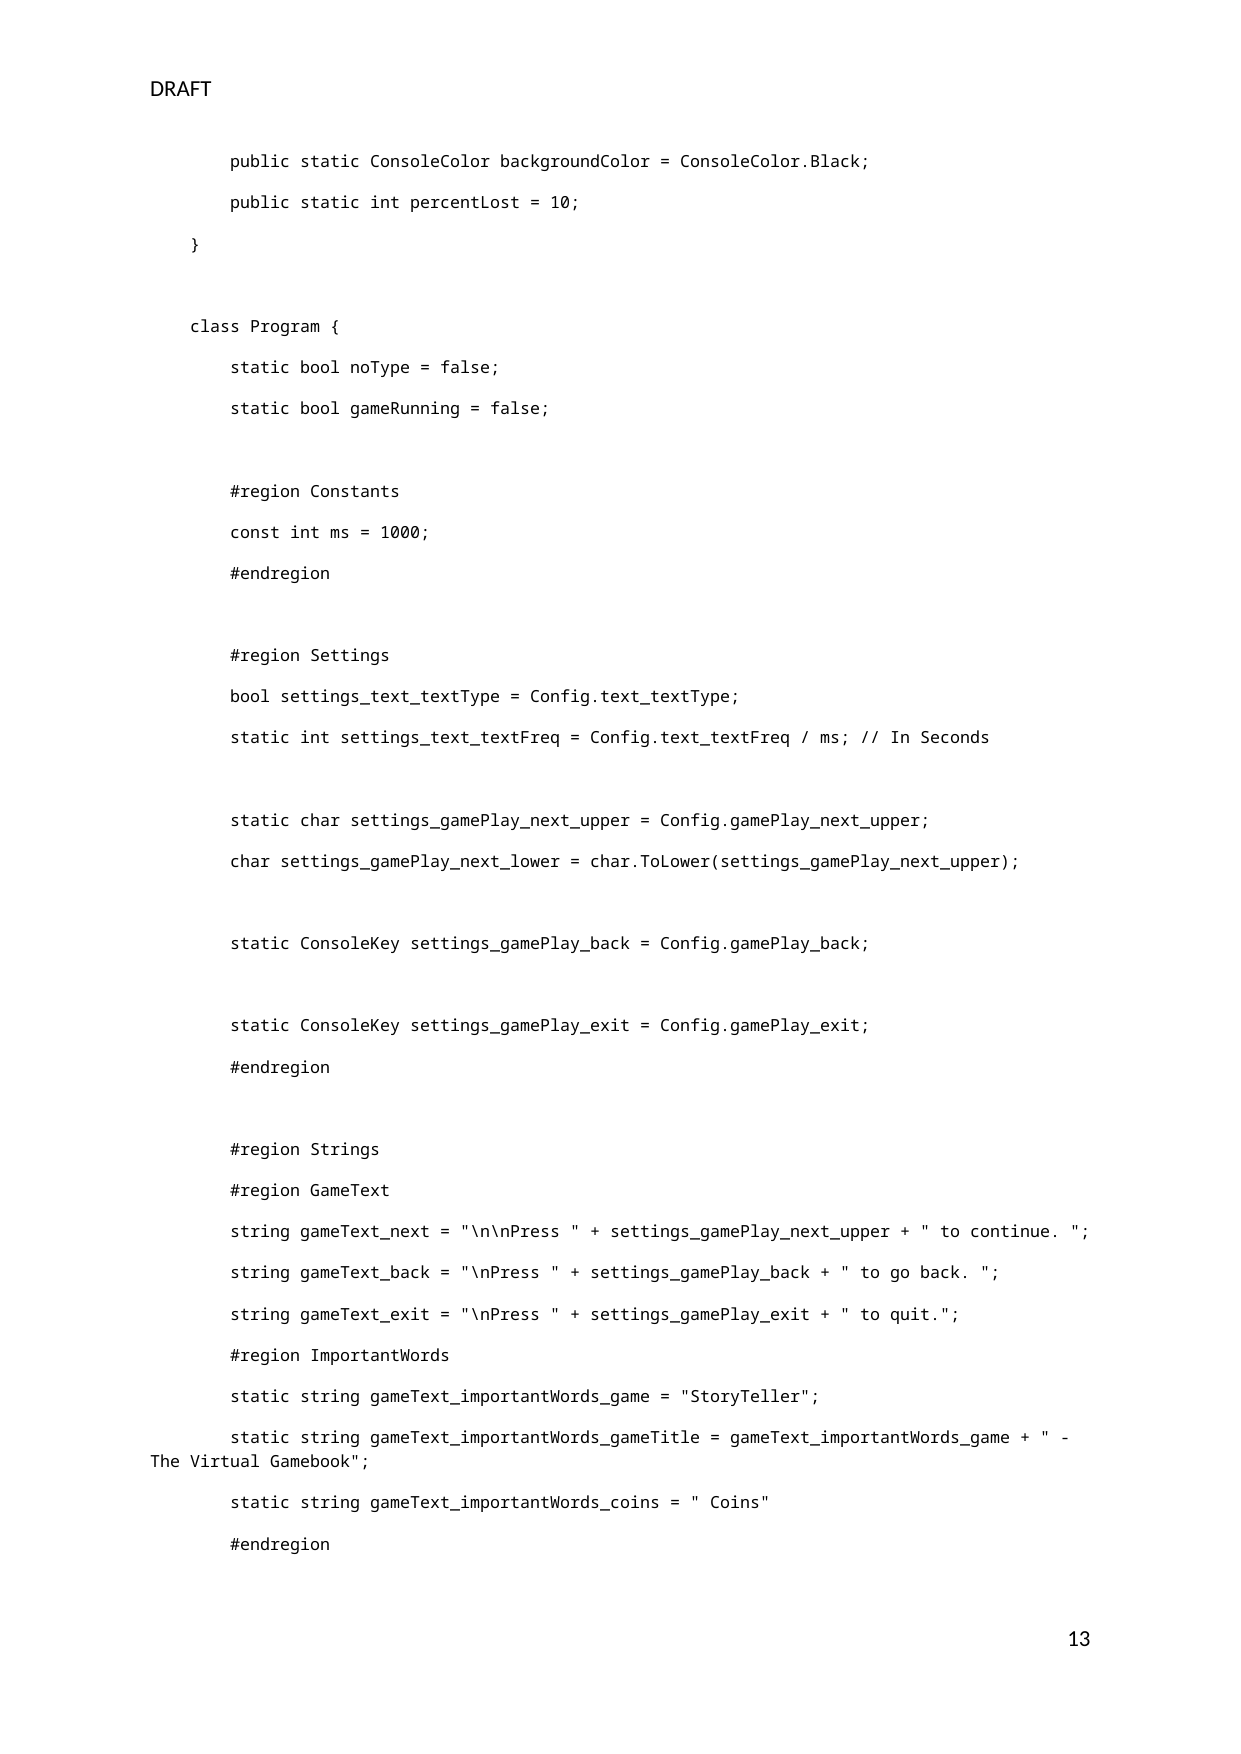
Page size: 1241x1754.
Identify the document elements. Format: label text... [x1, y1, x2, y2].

text static ConsoleKey settings_gamePlay_back = Config.gamePlay_back; [150, 932, 1090, 954]
text string gameText_next = "\n\nPress " + settings_gamePlay_next_upper + " to continue. "; [150, 1220, 1090, 1242]
text static ConsoleKey settings_gamePlay_exit = Config.gamePlay_exit; [150, 1014, 1090, 1037]
text bool settings_text_textType = Config.text_textType; [150, 685, 1090, 708]
text static string gameText_importantWords_gameTitle = gameText_importantWords_game + " - The Virtual Gamebook"; [150, 1426, 1090, 1473]
text static bool noType = false; [150, 356, 1090, 378]
text public static ConsoleColor backgroundColor = ConsoleColor.Black; [150, 150, 1090, 173]
text #region Settings [150, 644, 1090, 666]
text char settings_gamePlay_next_lower = char.ToLower(settings_gamePlay_next_upper); [150, 849, 1090, 872]
text static int settings_text_textFreq = Config.text_textFreq / ms; // In Seconds [150, 726, 1090, 749]
text static string gameText_importantWords_game = "StoryTeller"; [150, 1384, 1090, 1407]
text string gameText_back = "\nPress " + settings_gamePlay_back + " to go back. "; [150, 1261, 1090, 1284]
text class Program { [150, 314, 1090, 337]
text static char settings_gamePlay_next_upper = Config.gamePlay_next_upper; [150, 808, 1090, 831]
text #region Strings [150, 1137, 1090, 1160]
text #endregion [150, 1055, 1090, 1078]
text const int ms = 1000; [150, 520, 1090, 543]
text #region GameText [150, 1179, 1090, 1201]
text static bool gameRunning = false; [150, 397, 1090, 419]
text string gameText_exit = "\nPress " + settings_gamePlay_exit + " to quit."; [150, 1302, 1090, 1325]
text #region Constants [150, 479, 1090, 502]
text #endregion [150, 1532, 1090, 1555]
text public static int percentLost = 10; [150, 191, 1090, 214]
text #region ImportantWords [150, 1343, 1090, 1366]
text } [150, 232, 1090, 255]
text #endregion [150, 561, 1090, 584]
text static string gameText_importantWords_coins = " Coins" [150, 1491, 1090, 1514]
